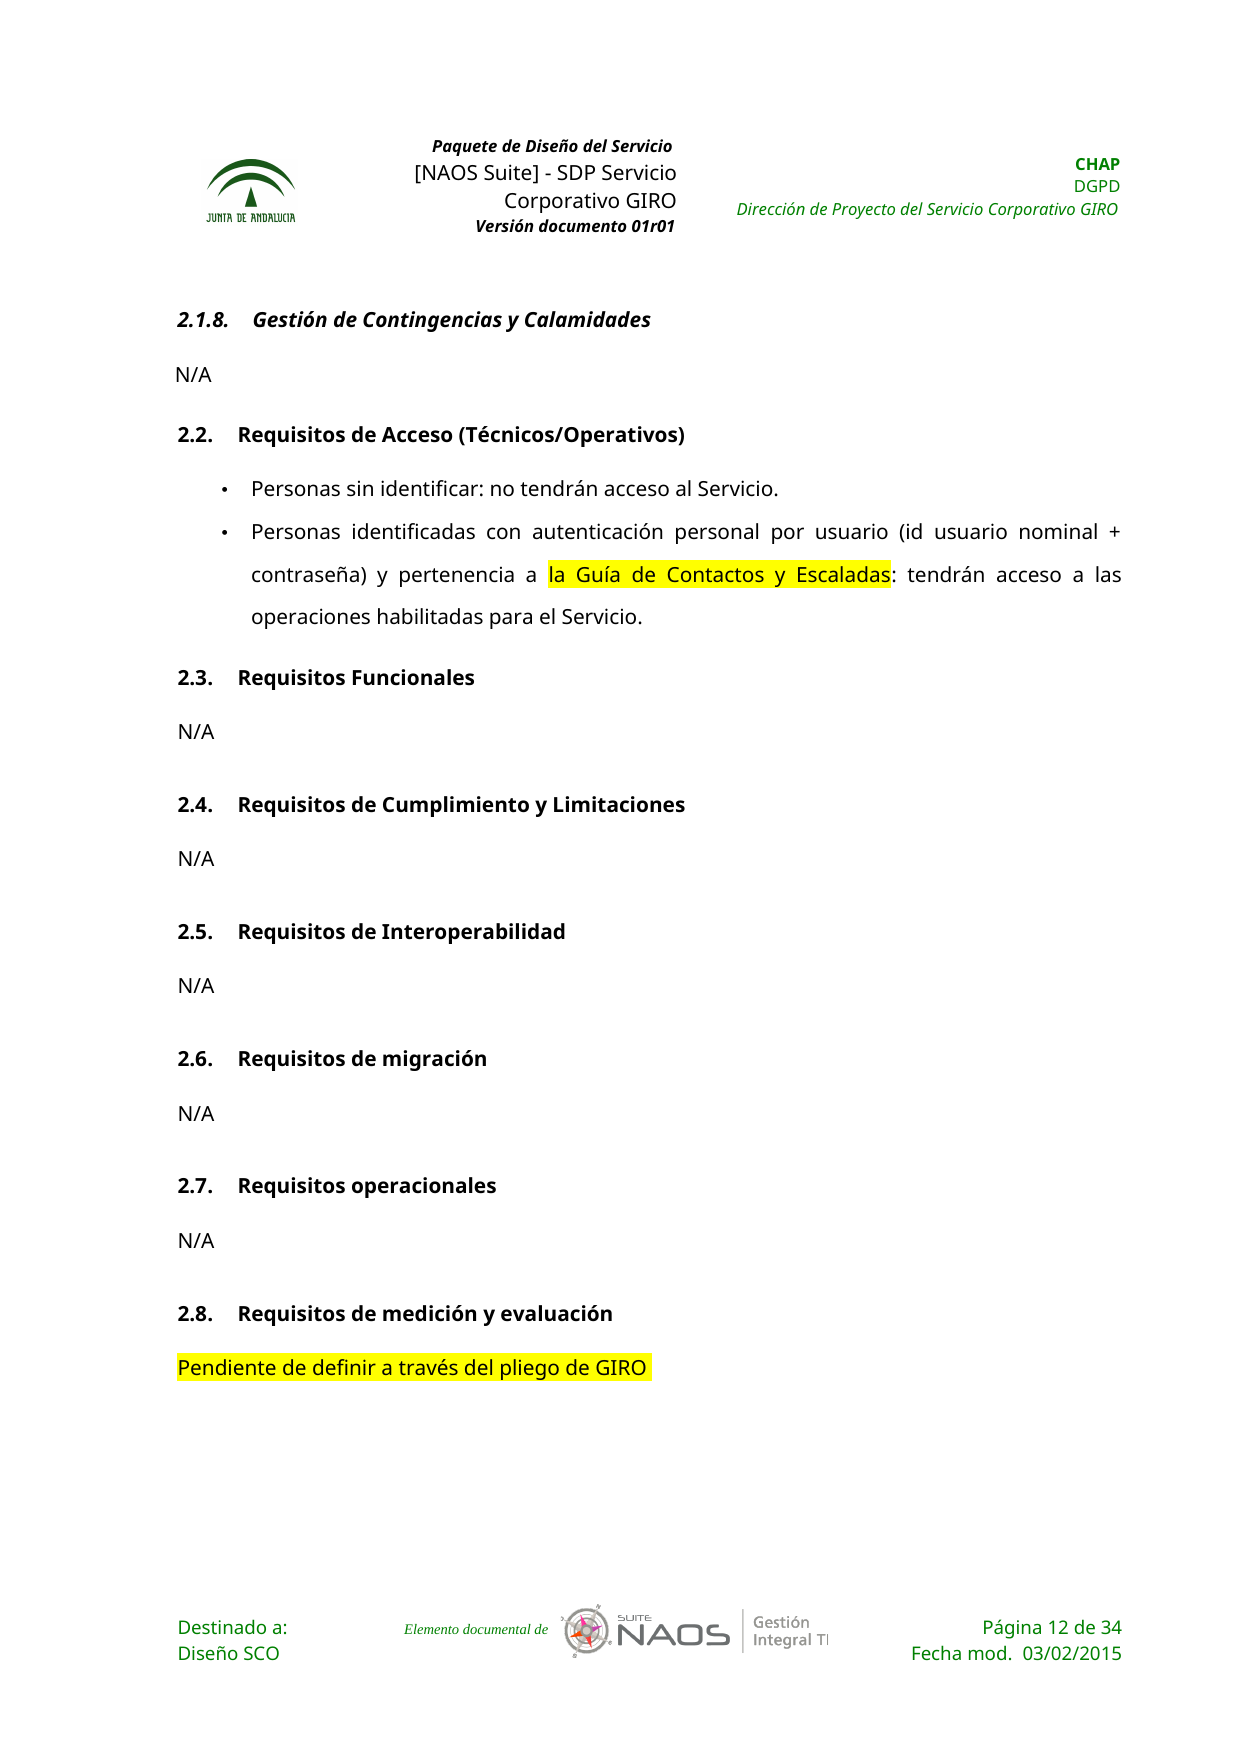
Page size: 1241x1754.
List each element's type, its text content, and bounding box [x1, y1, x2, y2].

list Personas sin identificar: no tendrán acceso al Servicio. [221, 474, 1122, 503]
text N/A [177, 1099, 1122, 1127]
subtitle Gestión de Contingencias y Calamidades [177, 306, 1122, 334]
text N/A [177, 971, 1122, 1000]
subtitle Requisitos Funcionales [177, 663, 1122, 691]
picture [201, 159, 298, 226]
subtitle Requisitos de Interoperabilidad [177, 917, 1122, 946]
subtitle Requisitos de Cumplimiento y Limitaciones [177, 790, 1122, 818]
text Pendiente de definir a través del pliego de GIRO [177, 1353, 1122, 1381]
subtitle Requisitos operacionales [177, 1171, 1122, 1200]
text N/A [177, 1226, 1122, 1254]
picture [560, 1604, 829, 1658]
subtitle Requisitos de migración [177, 1044, 1122, 1073]
subtitle Requisitos de Acceso (Técnicos/Operativos) [177, 420, 1122, 449]
subtitle Requisitos de medición y evaluación [177, 1299, 1122, 1327]
list N/A [145, 360, 1122, 388]
text N/A [177, 717, 1122, 746]
list Personas identificadas con autenticación personal por usuario (id usuario nominal + contraseña) y pertenencia a la Guía de Contactos y Escaladas: tendrán acceso a las operaciones habilitadas para el Servicio. [221, 517, 1122, 631]
text N/A [177, 844, 1122, 873]
